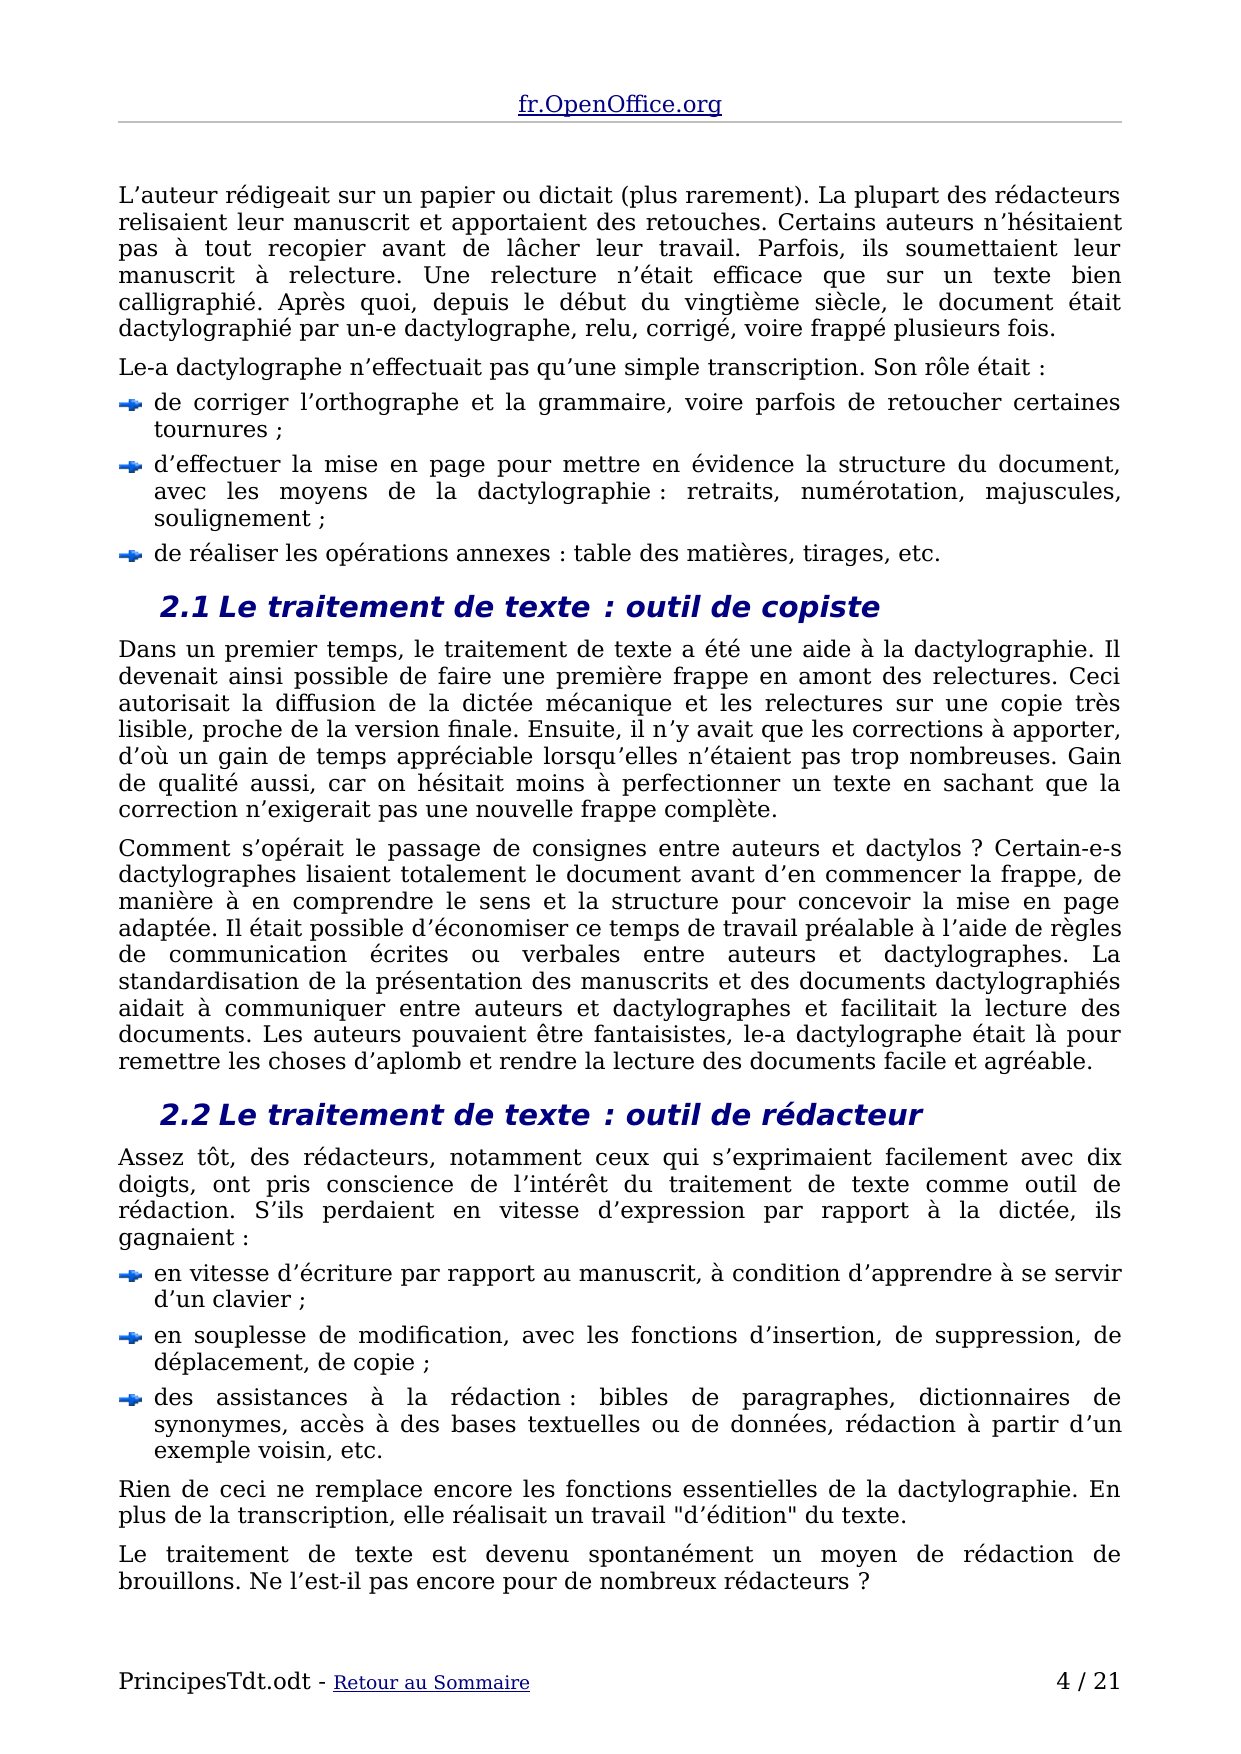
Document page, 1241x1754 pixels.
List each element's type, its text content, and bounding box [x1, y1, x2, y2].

subtitle Le traitement de texte : outil de rédacteur [159, 1099, 1122, 1133]
picture [119, 550, 142, 562]
subtitle Assez tôt, des rédacteurs, notamment ceux qui s’exprimaient facilement avec dix doigts, ont pris conscience de l’intérêt du traitement de texte comme outil de rédaction. S’ils perdaient en vitesse d’expression par rapport à la dictée, ils gagnaient : [118, 1144, 1122, 1251]
subtitle Le traitement de texte : outil de copiste [159, 591, 1122, 625]
text Rien de ceci ne remplace encore les fonctions essentielles de la dactylographie. En plus de la transcription, elle réalisait un travail "d’édition" du texte. [118, 1476, 1122, 1529]
picture [119, 1270, 142, 1282]
list d’effectuer la mise en page pour mettre en évidence la structure du document, avec les moyens de la dactylographie : retraits, numérotation, majuscules, soulignement ; [118, 452, 1122, 532]
list de corriger l’orthographe et la grammaire, voire parfois de retoucher certaines tournures ; [118, 389, 1122, 443]
text L’auteur rédigeait sur un papier ou dictait (plus rarement). La plupart des rédacteurs relisaient leur manuscrit et apportaient des retouches. Certains auteurs n’hésitaient pas à tout recopier avant de lâcher leur travail. Parfois, ils soumettaient leur manuscrit à relecture. Une relecture n’était efficace que sur un texte bien calligraphié. Après quoi, depuis le début du vingtième siècle, le document était dactylographié par un-e dactylographe, relu, corrigé, voire frappé plusieurs fois. [118, 182, 1122, 342]
list en vitesse d’écriture par rapport au manuscrit, à condition d’apprendre à se servir d’un clavier ; [118, 1260, 1122, 1313]
picture [119, 399, 142, 411]
text Comment s’opérait le passage de consignes entre auteurs et dactylos ? Certain-e-s dactylographes lisaient totalement le document avant d’en commencer la frappe, de manière à en comprendre le sens et la structure pour concevoir la mise en page adaptée. Il était possible d’économiser ce temps de travail préalable à l’aide de règles de communication écrites ou verbales entre auteurs et dactylographes. La standardisation de la présentation des manuscrits et des documents dactylographiés aidait à communiquer entre auteurs et dactylographes et facilitait la lecture des documents. Les auteurs pouvaient être fantaisistes, le-a dactylographe était là pour remettre les choses d’aplomb et rendre la lecture des documents facile et agréable. [118, 835, 1122, 1075]
subtitle Le-a dactylographe n’effectuait pas qu’une simple transcription. Son rôle était : [118, 354, 1122, 381]
picture [119, 461, 142, 473]
picture [119, 1394, 142, 1406]
text Dans un premier temps, le traitement de texte a été une aide à la dactylographie. Il devenait ainsi possible de faire une première frappe en amont des relectures. Ceci autorisait la diffusion de la dictée mécanique et les relectures sur une copie très lisible, proche de la version finale. Ensuite, il n’y avait que les corrections à apporter, d’où un gain de temps appréciable lorsqu’elles n’étaient pas trop nombreuses. Gain de qualité aussi, car on hésitait moins à perfectionner un texte en sachant que la correction n’exigerait pas une nouvelle frappe complète. [118, 637, 1122, 823]
list des assistances à la rédaction : bibles de paragraphes, dictionnaires de synonymes, accès à des bases textuelles ou de données, rédaction à partir d’un exemple voisin, etc. [118, 1384, 1122, 1464]
list en souplesse de modification, avec les fonctions d’insertion, de suppression, de déplacement, de copie ; [118, 1322, 1122, 1375]
list de réaliser les opérations annexes : table des matières, tirages, etc. [118, 541, 1122, 567]
picture [119, 1332, 142, 1344]
text Le traitement de texte est devenu spontanément un moyen de rédaction de brouillons. Ne l’est-il pas encore pour de nombreux rédacteurs ? [118, 1541, 1122, 1594]
